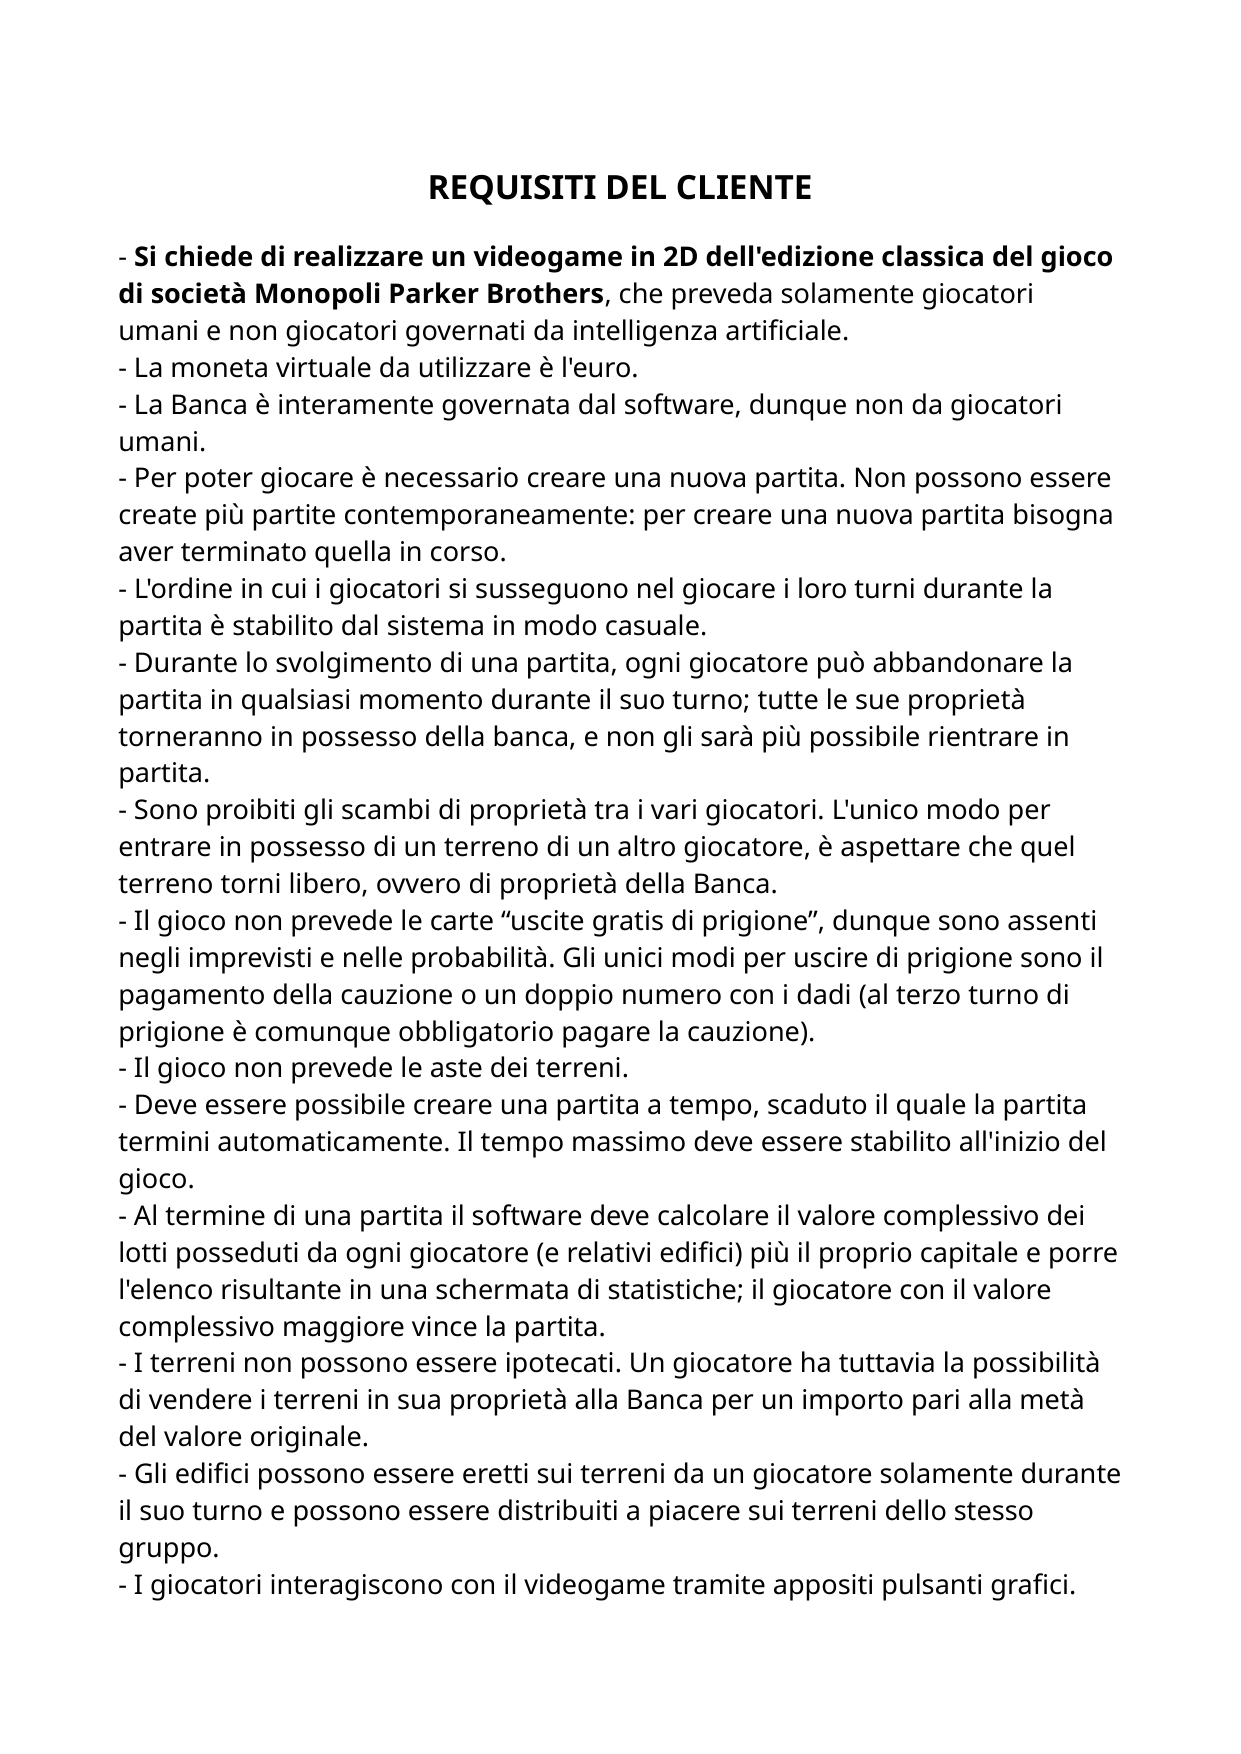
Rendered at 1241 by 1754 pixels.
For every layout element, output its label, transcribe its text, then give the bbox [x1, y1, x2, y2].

text - Deve essere possibile creare una partita a tempo, scaduto il quale la partita termini automaticamente. Il tempo massimo deve essere stabilito all'inizio del gioco. [118, 1086, 1122, 1196]
text - Per poter giocare è necessario creare una nuova partita. Non possono essere create più partite contemporaneamente: per creare una nuova partita bisogna aver terminato quella in corso. [118, 459, 1122, 569]
text - La moneta virtuale da utilizzare è l'euro. [118, 348, 1122, 385]
text - Si chiede di realizzare un videogame in 2D dell'edizione classica del gioco di società Monopoli Parker Brothers, che preveda solamente giocatori umani e non giocatori governati da intelligenza artificiale. [118, 238, 1122, 348]
text - Al termine di una partita il software deve calcolare il valore complessivo dei lotti posseduti da ogni giocatore (e relativi edifici) più il proprio capitale e porre l'elenco risultante in una schermata di statistiche; il giocatore con il valore complessivo maggiore vince la partita. [118, 1196, 1122, 1344]
text - Gli edifici possono essere eretti sui terreni da un giocatore solamente durante il suo turno e possono essere distribuiti a piacere sui terreni dello stesso gruppo. [118, 1454, 1122, 1565]
text - Il gioco non prevede le carte “uscite gratis di prigione”, dunque sono assenti negli imprevisti e nelle probabilità. Gli unici modi per uscire di prigione sono il pagamento della cauzione o un doppio numero con i dadi (al terzo turno di prigione è comunque obbligatorio pagare la cauzione). [118, 901, 1122, 1049]
text - La Banca è interamente governata dal software, dunque non da giocatori umani. [118, 385, 1122, 459]
text - Il gioco non prevede le aste dei terreni. [118, 1049, 1122, 1086]
text - Sono proibiti gli scambi di proprietà tra i vari giocatori. L'unico modo per entrare in possesso di un terreno di un altro giocatore, è aspettare che quel terreno torni libero, ovvero di proprietà della Banca. [118, 791, 1122, 901]
text - L'ordine in cui i giocatori si susseguono nel giocare i loro turni durante la partita è stabilito dal sistema in modo casuale. [118, 569, 1122, 643]
text - I terreni non possono essere ipotecati. Un giocatore ha tuttavia la possibilità di vendere i terreni in sua proprietà alla Banca per un importo pari alla metà del valore originale. [118, 1344, 1122, 1454]
text REQUISITI DEL CLIENTE [118, 163, 1122, 209]
text - Durante lo svolgimento di una partita, ogni giocatore può abbandonare la partita in qualsiasi momento durante il suo turno; tutte le sue proprietà torneranno in possesso della banca, e non gli sarà più possibile rientrare in partita. [118, 643, 1122, 791]
text - I giocatori interagiscono con il videogame tramite appositi pulsanti grafici. [118, 1565, 1122, 1602]
